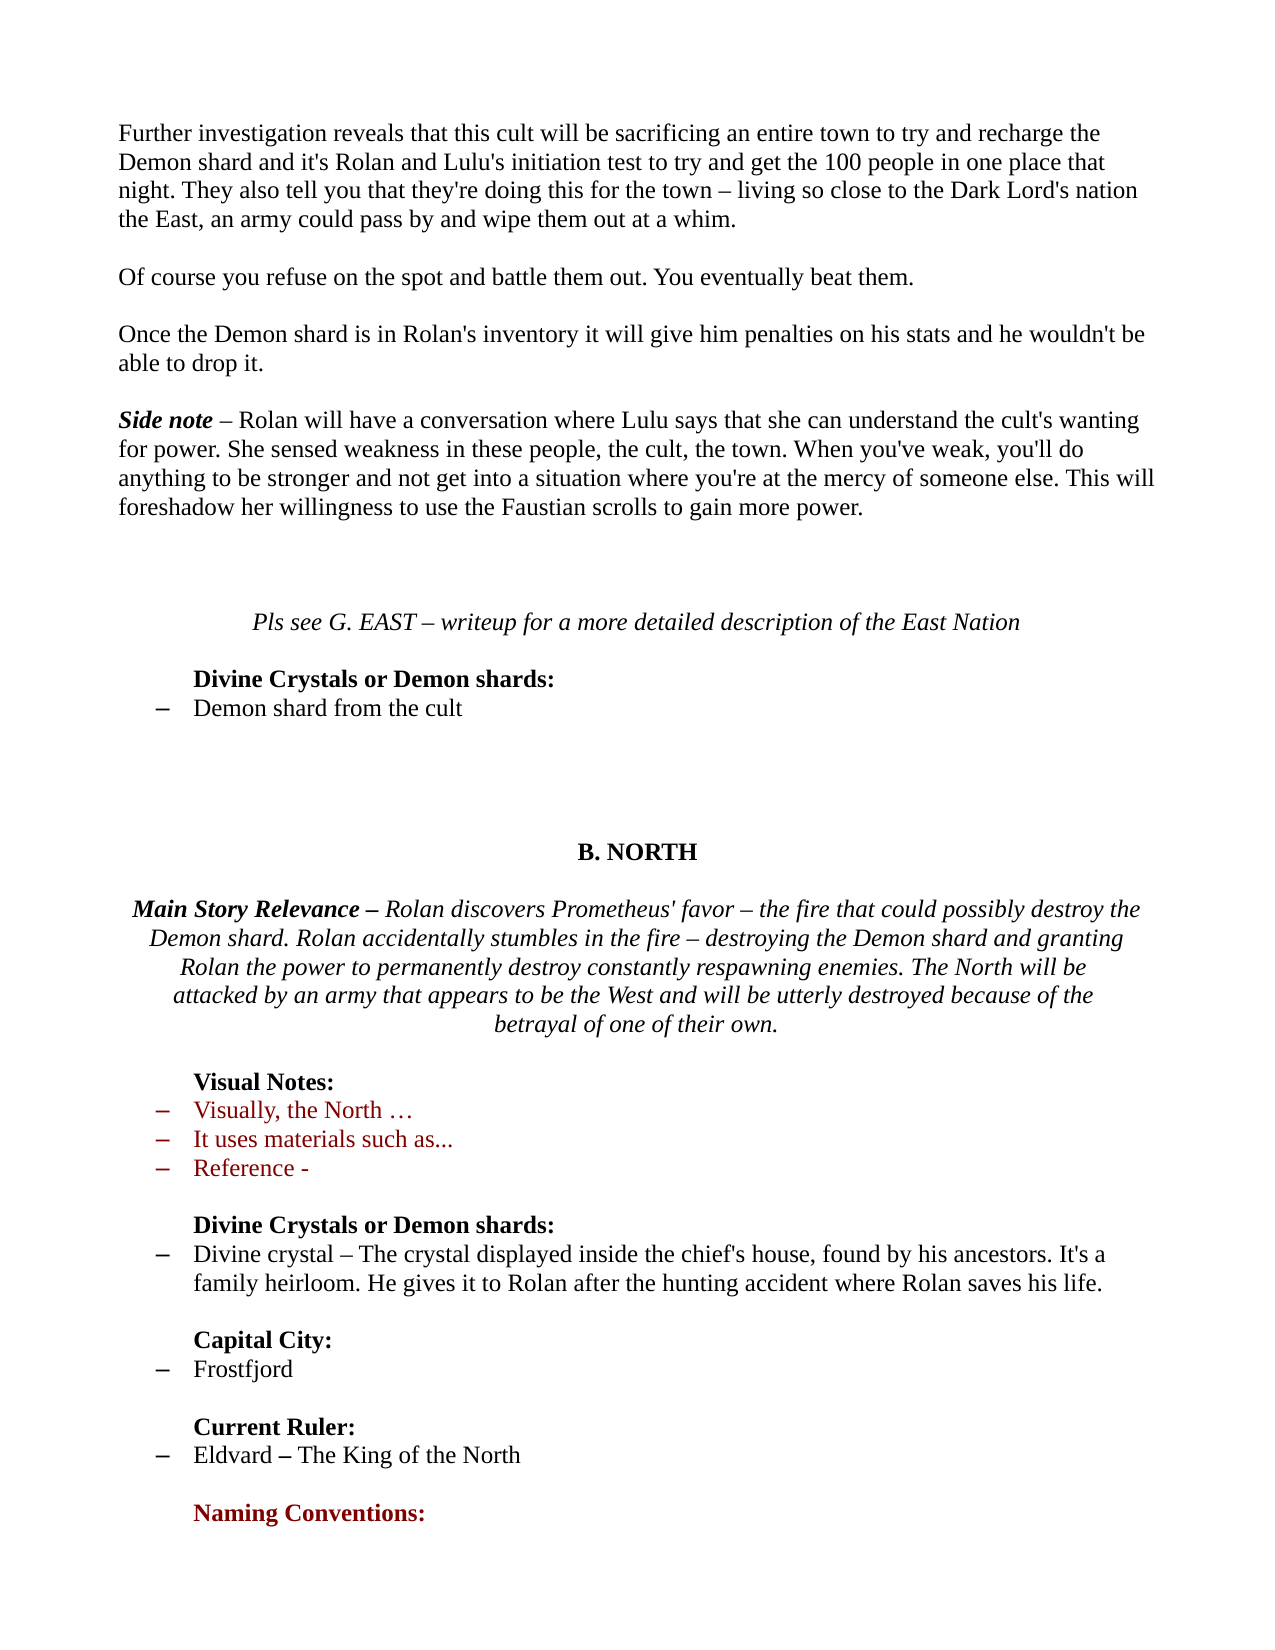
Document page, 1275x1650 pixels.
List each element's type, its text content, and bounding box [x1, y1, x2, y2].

text B. NORTH [118, 837, 1157, 866]
text Pls see G. EAST – writeup for a more detailed description of the East Nation [118, 607, 1157, 636]
text Side note – Rolan will have a conversation where Lulu says that she can understand the cult's wanting for power. She sensed weakness in these people, the cult, the town. When you've weak, you'll do anything to be stronger and not get into a situation where you're at the mercy of someone else. This will foreshadow her willingness to use the Faustian scrolls to gain more power. [118, 406, 1157, 521]
list Eldvard – The King of the North [156, 1441, 1157, 1469]
list Divine Crystals or Demon shards: [156, 1211, 1157, 1239]
list Current Ruler: [156, 1412, 1157, 1441]
text Of course you refuse on the spot and battle them out. You eventually beat them. [118, 262, 1157, 291]
list Frostfjord [156, 1354, 1157, 1383]
list Visual Notes: [156, 1067, 1157, 1096]
list Capital City: [156, 1326, 1157, 1354]
list Divine crystal – The crystal displayed inside the chief's house, found by his ancestors. It's a family heirloom. He gives it to Rolan after the hunting accident where Rolan saves his life. [156, 1239, 1157, 1297]
text attacked by an army that appears to be the West and will be utterly destroyed because of the [118, 981, 1157, 1009]
list It uses materials such as... [156, 1124, 1157, 1153]
list Demon shard from the cult [156, 693, 1157, 722]
text Main Story Relevance – Rolan discovers Prometheus' favor – the fire that could possibly destroy the Demon shard. Rolan accidentally stumbles in the fire – destroying the Demon shard and granting Rolan the power to permanently destroy constantly respawning enemies. The North will be [118, 894, 1157, 981]
text Once the Demon shard is in Rolan's inventory it will give him penalties on his stats and he wouldn't be able to drop it. [118, 319, 1157, 377]
list Visually, the North … [156, 1096, 1157, 1124]
list Naming Conventions: [156, 1498, 1157, 1527]
text Further investigation reveals that this cult will be sacrificing an entire town to try and recharge the Demon shard and it's Rolan and Lulu's initiation test to try and get the 100 people in one place that night. They also tell you that they're doing this for the town – living so close to the Dark Lord's nation the East, an army could pass by and wipe them out at a whim. [118, 118, 1157, 233]
list Divine Crystals or Demon shards: [156, 664, 1157, 693]
text betrayal of one of their own. [118, 1009, 1157, 1038]
list Reference - [156, 1153, 1157, 1182]
